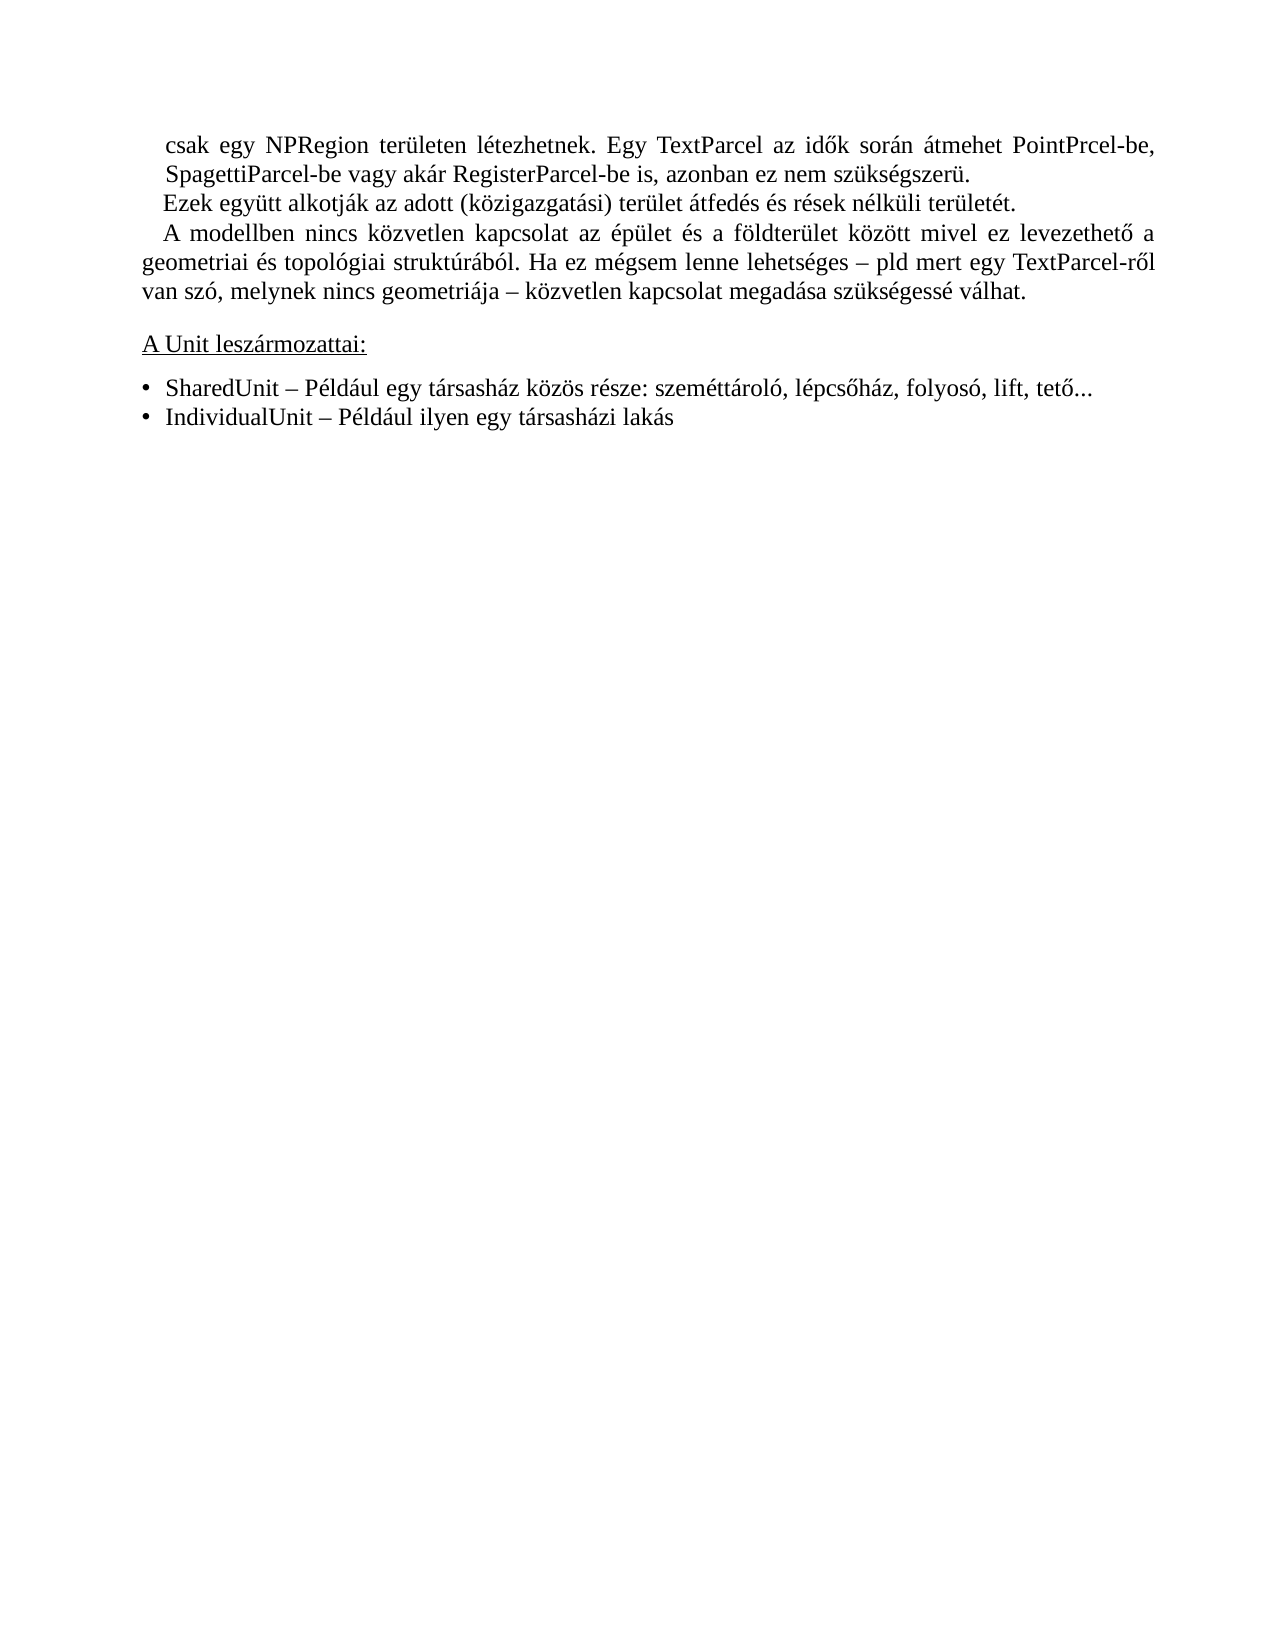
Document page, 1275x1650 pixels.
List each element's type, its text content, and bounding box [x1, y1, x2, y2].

list SharedUnit – Például egy társasház közös része: szeméttároló, lépcsőház, folyosó, lift, tető... [142, 373, 1156, 402]
list IndividualUnit – Például ilyen egy társasházi lakás [142, 402, 1156, 431]
text A Unit leszármozattai: [142, 328, 1156, 358]
list csak egy NPRegion területen létezhetnek. Egy TextParcel az idők során átmehet PointPrcel-be, SpagettiParcel-be vagy akár RegisterParcel-be is, azonban ez nem szükségszerü. [142, 130, 1156, 188]
text A modellben nincs közvetlen kapcsolat az épület és a földterület között mivel ez levezethető a geometriai és topológiai struktúrából. Ha ez mégsem lenne lehetséges – pld mert egy TextParcel-ről van szó, melynek nincs geometriája – közvetlen kapcsolat megadása szükségessé válhat. [142, 217, 1156, 304]
text Ezek együtt alkotják az adott (közigazgatási) terület átfedés és rések nélküli területét. [142, 188, 1156, 217]
